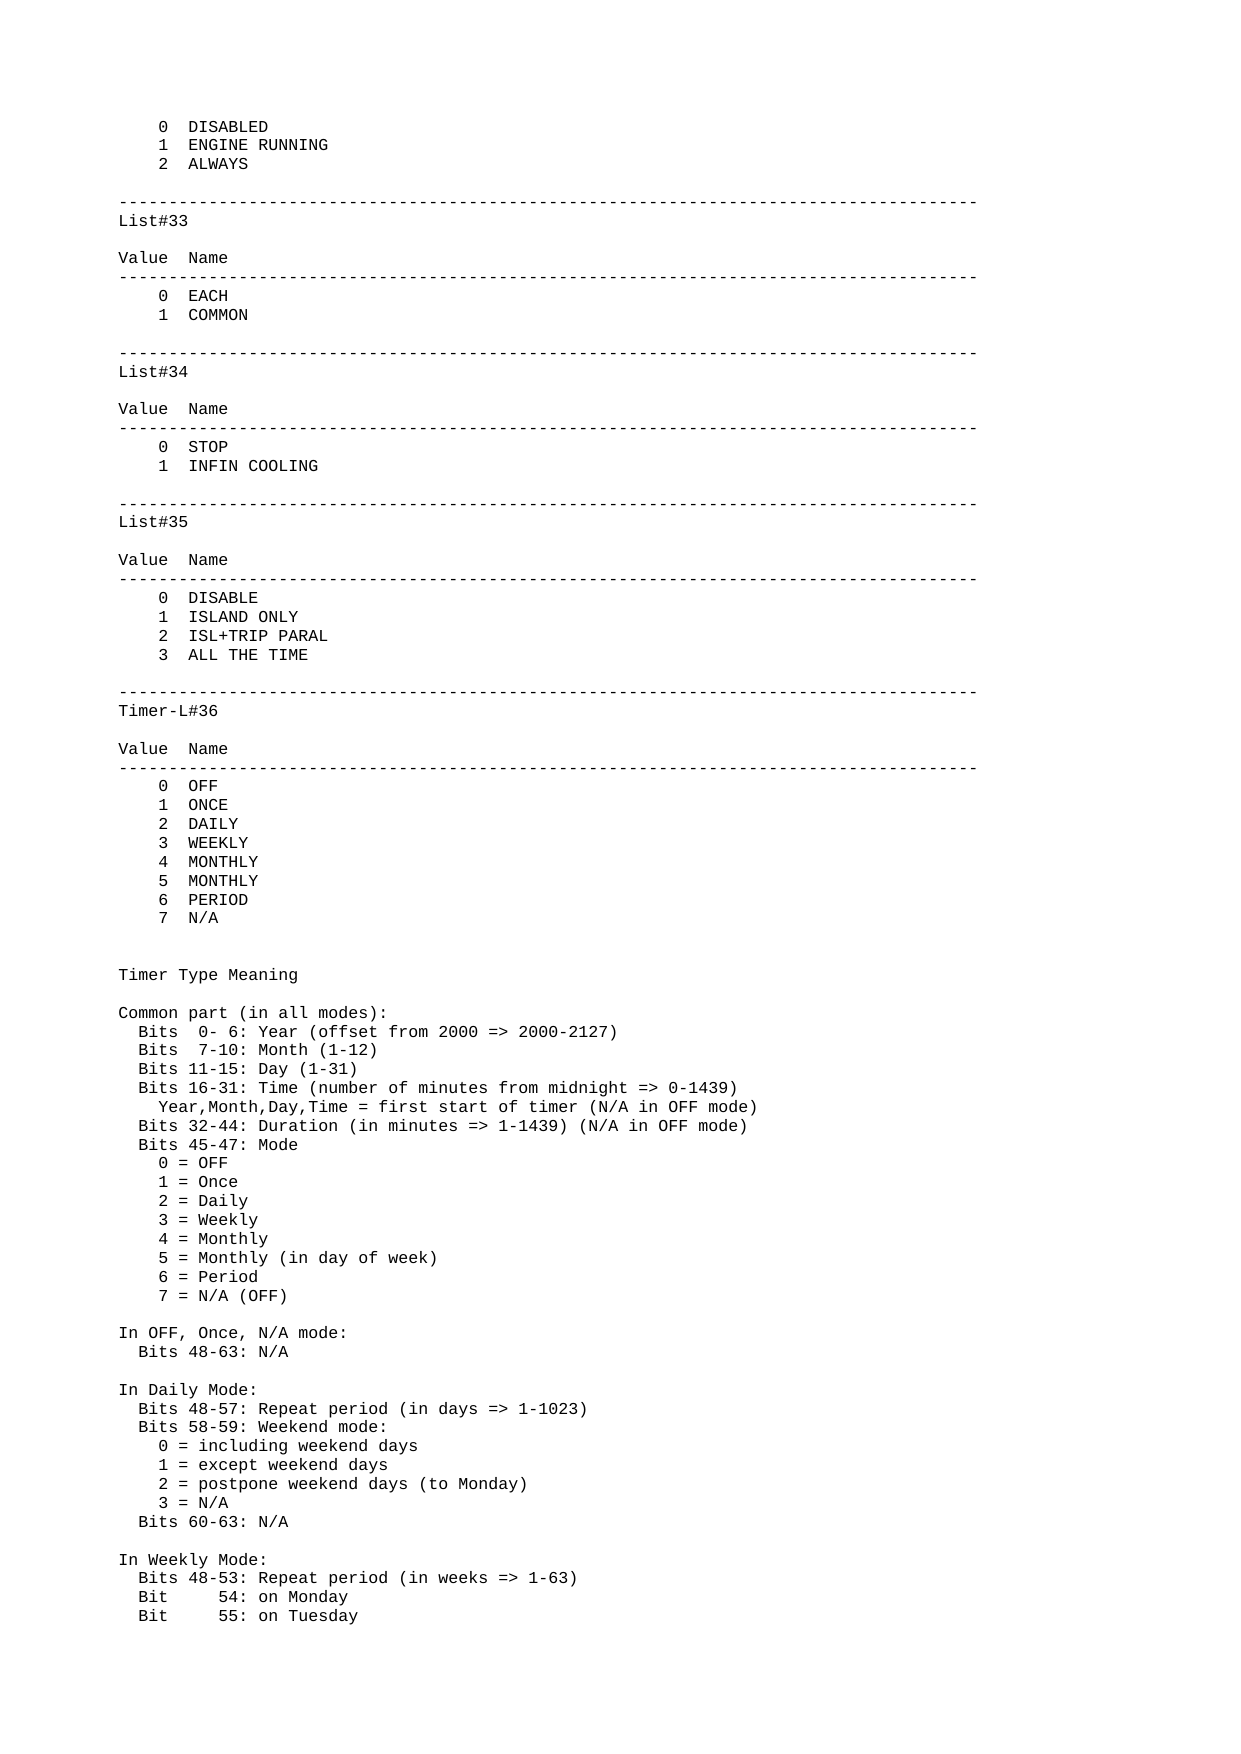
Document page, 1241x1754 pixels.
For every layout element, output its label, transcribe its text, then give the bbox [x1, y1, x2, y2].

text 4 = Monthly [118, 1231, 1122, 1249]
text List#33 [118, 212, 1122, 231]
text Year,Month,Day,Time = first start of timer (N/A in OFF mode) [118, 1098, 1122, 1117]
text 4 MONTHLY [118, 853, 1122, 872]
text Value Name [118, 401, 1122, 420]
text -------------------------------------------------------------------------------------- [118, 344, 1122, 363]
text 5 MONTHLY [118, 872, 1122, 891]
text -------------------------------------------------------------------------------------- [118, 684, 1122, 703]
text 3 = Weekly [118, 1212, 1122, 1231]
text Bits 45-47: Mode [118, 1136, 1122, 1155]
text Value Name [118, 250, 1122, 269]
text -------------------------------------------------------------------------------------- [118, 759, 1122, 778]
text 2 = Daily [118, 1193, 1122, 1212]
text 2 ISL+TRIP PARAL [118, 627, 1122, 646]
text Bits 7-10: Month (1-12) [118, 1042, 1122, 1061]
text -------------------------------------------------------------------------------------- [118, 420, 1122, 439]
text 1 INFIN COOLING [118, 457, 1122, 476]
text Bits 60-63: N/A [118, 1513, 1122, 1532]
text Bit 55: on Tuesday [118, 1608, 1122, 1626]
text Bits 48-63: N/A [118, 1344, 1122, 1362]
text List#35 [118, 514, 1122, 533]
text Bits 58-59: Weekend mode: [118, 1419, 1122, 1438]
text Bits 32-44: Duration (in minutes => 1-1439) (N/A in OFF mode) [118, 1117, 1122, 1136]
text In OFF, Once, N/A mode: [118, 1325, 1122, 1344]
text 1 = except weekend days [118, 1457, 1122, 1476]
text -------------------------------------------------------------------------------------- [118, 495, 1122, 514]
text 3 = N/A [118, 1494, 1122, 1513]
text Value Name [118, 552, 1122, 571]
text Bits 11-15: Day (1-31) [118, 1061, 1122, 1080]
text List#34 [118, 363, 1122, 382]
text 1 COMMON [118, 307, 1122, 326]
text 1 ONCE [118, 797, 1122, 816]
text 2 ALWAYS [118, 156, 1122, 175]
text In Daily Mode: [118, 1381, 1122, 1400]
text 5 = Monthly (in day of week) [118, 1249, 1122, 1268]
text 1 ENGINE RUNNING [118, 137, 1122, 156]
text Bits 16-31: Time (number of minutes from midnight => 0-1439) [118, 1080, 1122, 1098]
text 0 = including weekend days [118, 1438, 1122, 1457]
text 6 PERIOD [118, 891, 1122, 910]
text 0 EACH [118, 288, 1122, 307]
text -------------------------------------------------------------------------------------- [118, 193, 1122, 212]
text Timer-L#36 [118, 703, 1122, 721]
text 0 DISABLE [118, 589, 1122, 608]
text -------------------------------------------------------------------------------------- [118, 571, 1122, 589]
text 2 = postpone weekend days (to Monday) [118, 1476, 1122, 1494]
text Bits 48-53: Repeat period (in weeks => 1-63) [118, 1570, 1122, 1589]
text Value Name [118, 740, 1122, 759]
text 0 OFF [118, 778, 1122, 797]
text 2 DAILY [118, 816, 1122, 834]
text 0 DISABLED [118, 118, 1122, 137]
text Common part (in all modes): [118, 1004, 1122, 1023]
text Bits 48-57: Repeat period (in days => 1-1023) [118, 1400, 1122, 1419]
text Bit 54: on Monday [118, 1589, 1122, 1608]
text 1 ISLAND ONLY [118, 608, 1122, 627]
text -------------------------------------------------------------------------------------- [118, 269, 1122, 288]
text 0 = OFF [118, 1155, 1122, 1174]
text Timer Type Meaning [118, 967, 1122, 985]
text In Weekly Mode: [118, 1551, 1122, 1570]
text 6 = Period [118, 1268, 1122, 1287]
text 3 ALL THE TIME [118, 646, 1122, 665]
text 7 N/A [118, 910, 1122, 929]
text 3 WEEKLY [118, 834, 1122, 853]
text 1 = Once [118, 1174, 1122, 1193]
text Bits 0- 6: Year (offset from 2000 => 2000-2127) [118, 1023, 1122, 1042]
text 7 = N/A (OFF) [118, 1287, 1122, 1306]
text 0 STOP [118, 439, 1122, 457]
